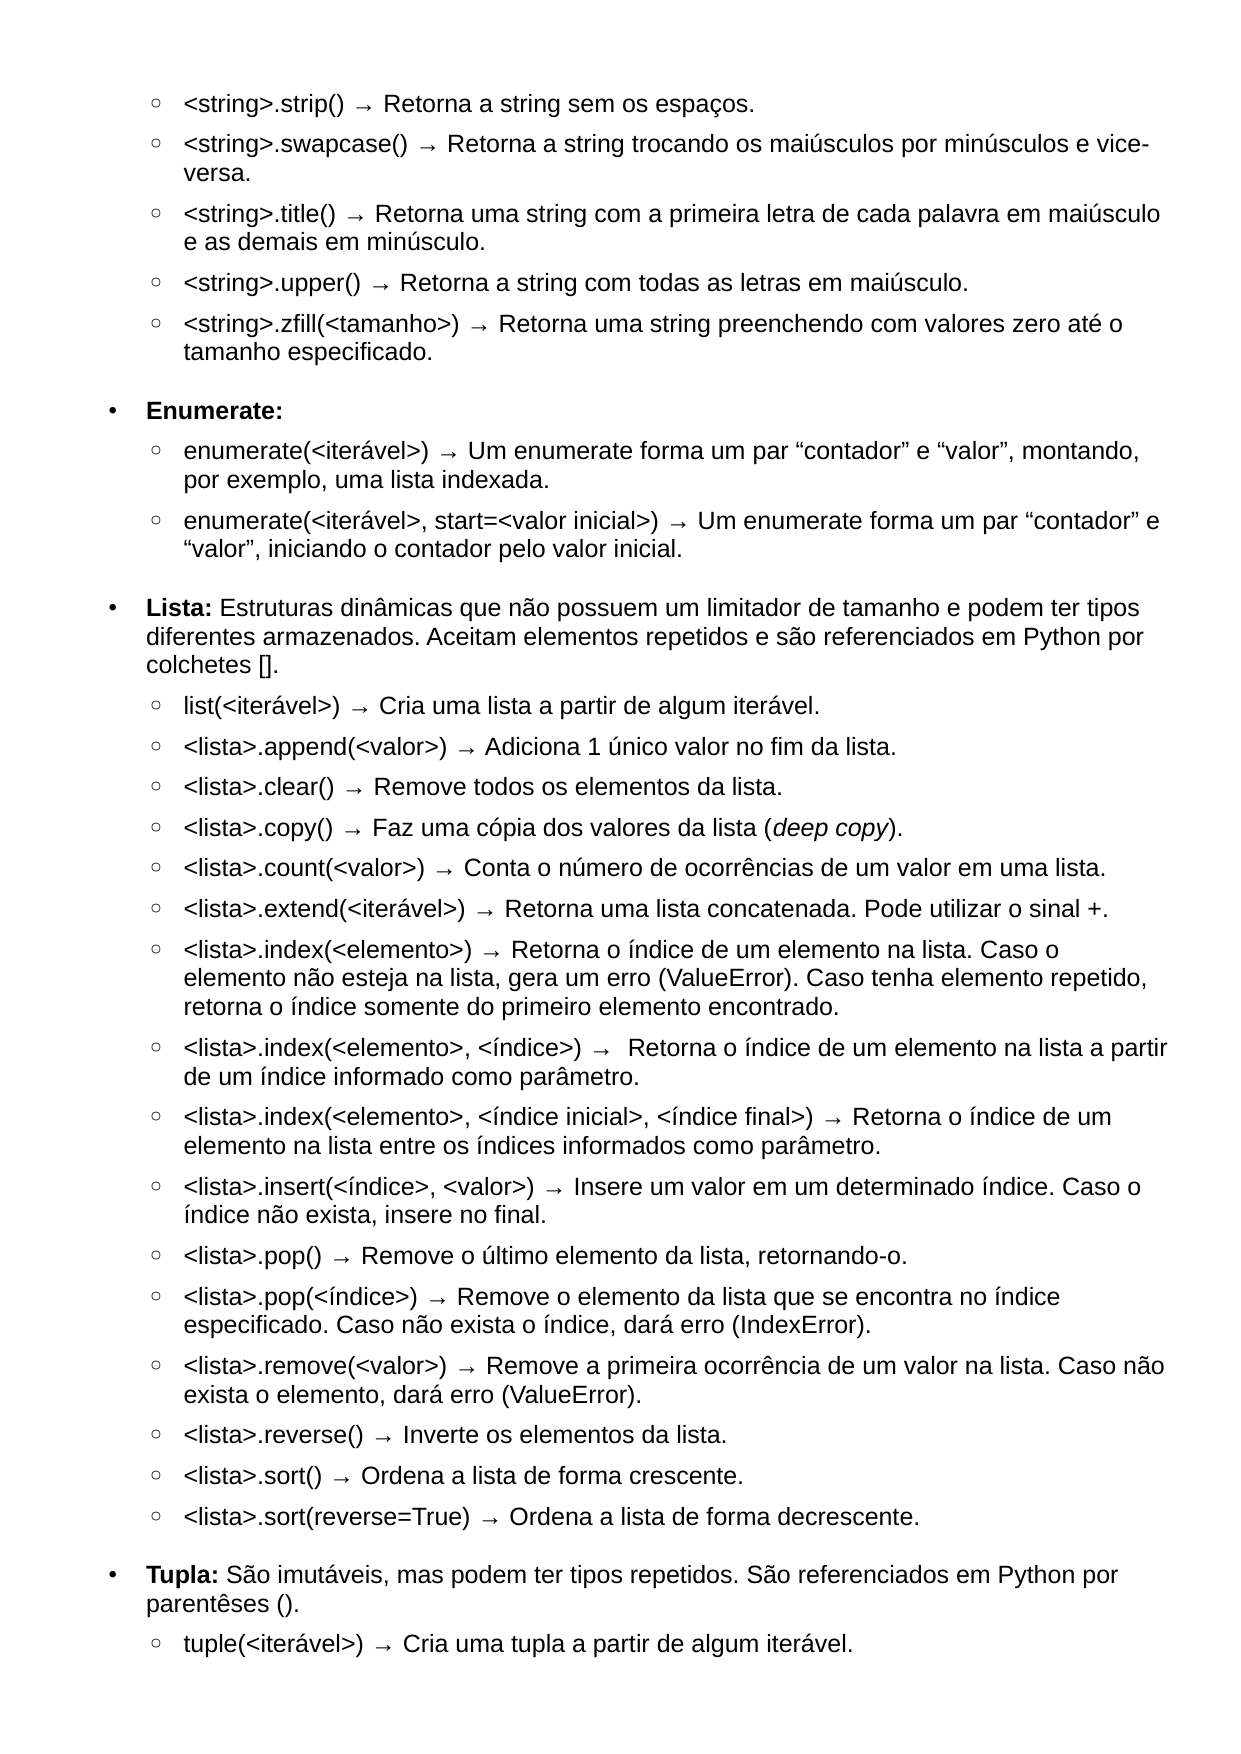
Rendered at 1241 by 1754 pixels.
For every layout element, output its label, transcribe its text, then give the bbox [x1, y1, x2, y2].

list <lista>.copy() → Faz uma cópia dos valores da lista (deep copy). [146, 813, 1169, 842]
list <lista>.index(<elemento>) → Retorna o índice de um elemento na lista. Caso o elemento não esteja na lista, gera um erro (ValueError). Caso tenha elemento repetido, retorna o índice somente do primeiro elemento encontrado. [146, 934, 1169, 1021]
list <lista>.sort() → Ordena a lista de forma crescente. [146, 1461, 1169, 1490]
list <lista>.extend(<iterável>) → Retorna uma lista concatenada. Pode utilizar o sinal +. [146, 894, 1169, 923]
list <lista>.clear() → Remove todos os elementos da lista. [146, 772, 1169, 801]
list enumerate(<iterável>, start=<valor inicial>) → Um enumerate forma um par “contador” e “valor”, iniciando o contador pelo valor inicial. [146, 506, 1169, 563]
list <string>.strip() → Retorna a string sem os espaços. [146, 88, 1169, 117]
list <lista>.count(<valor>) → Conta o número de ocorrências de um valor em uma lista. [146, 853, 1169, 882]
list <lista>.index(<elemento>, <índice inicial>, <índice final>) → Retorna o índice de um elemento na lista entre os índices informados como parâmetro. [146, 1102, 1169, 1160]
list <lista>.insert(<índice>, <valor>) → Insere um valor em um determinado índice. Caso o índice não exista, insere no final. [146, 1171, 1169, 1229]
list <lista>.reverse() → Inverte os elementos da lista. [146, 1420, 1169, 1449]
list <lista>.index(<elemento>, <índice>) → Retorna o índice de um elemento na lista a partir de um índice informado como parâmetro. [146, 1033, 1169, 1090]
list Lista: Estruturas dinâmicas que não possuem um limitador de tamanho e podem ter tipos diferentes armazenados. Aceitam elementos repetidos e são referenciados em Python por colchetes []. [108, 593, 1169, 679]
list <string>.swapcase() → Retorna a string trocando os maiúsculos por minúsculos e vice-versa. [146, 129, 1169, 187]
list tuple(<iterável>) → Cria uma tupla a partir de algum iterável. [146, 1629, 1169, 1658]
list <lista>.remove(<valor>) → Remove a primeira ocorrência de um valor na lista. Caso não exista o elemento, dará erro (ValueError). [146, 1351, 1169, 1408]
list <string>.zfill(<tamanho>) → Retorna uma string preenchendo com valores zero até o tamanho especificado. [146, 308, 1169, 366]
list Enumerate: [108, 396, 1169, 424]
list <lista>.append(<valor>) → Adiciona 1 único valor no fim da lista. [146, 731, 1169, 760]
list <lista>.pop(<índice>) → Remove o elemento da lista que se encontra no índice especificado. Caso não exista o índice, dará erro (IndexError). [146, 1281, 1169, 1339]
list Tupla: São imutáveis, mas podem ter tipos repetidos. São referenciados em Python por parentêses (). [108, 1560, 1169, 1617]
list <string>.upper() → Retorna a string com todas as letras em maiúsculo. [146, 268, 1169, 297]
list <lista>.pop() → Remove o último elemento da lista, retornando-o. [146, 1241, 1169, 1270]
list list(<iterável>) → Cria uma lista a partir de algum iterável. [146, 691, 1169, 720]
list enumerate(<iterável>) → Um enumerate forma um par “contador” e “valor”, montando, por exemplo, uma lista indexada. [146, 436, 1169, 494]
list <string>.title() → Retorna uma string com a primeira letra de cada palavra em maiúsculo e as demais em minúsculo. [146, 198, 1169, 256]
list <lista>.sort(reverse=True) → Ordena a lista de forma decrescente. [146, 1501, 1169, 1530]
